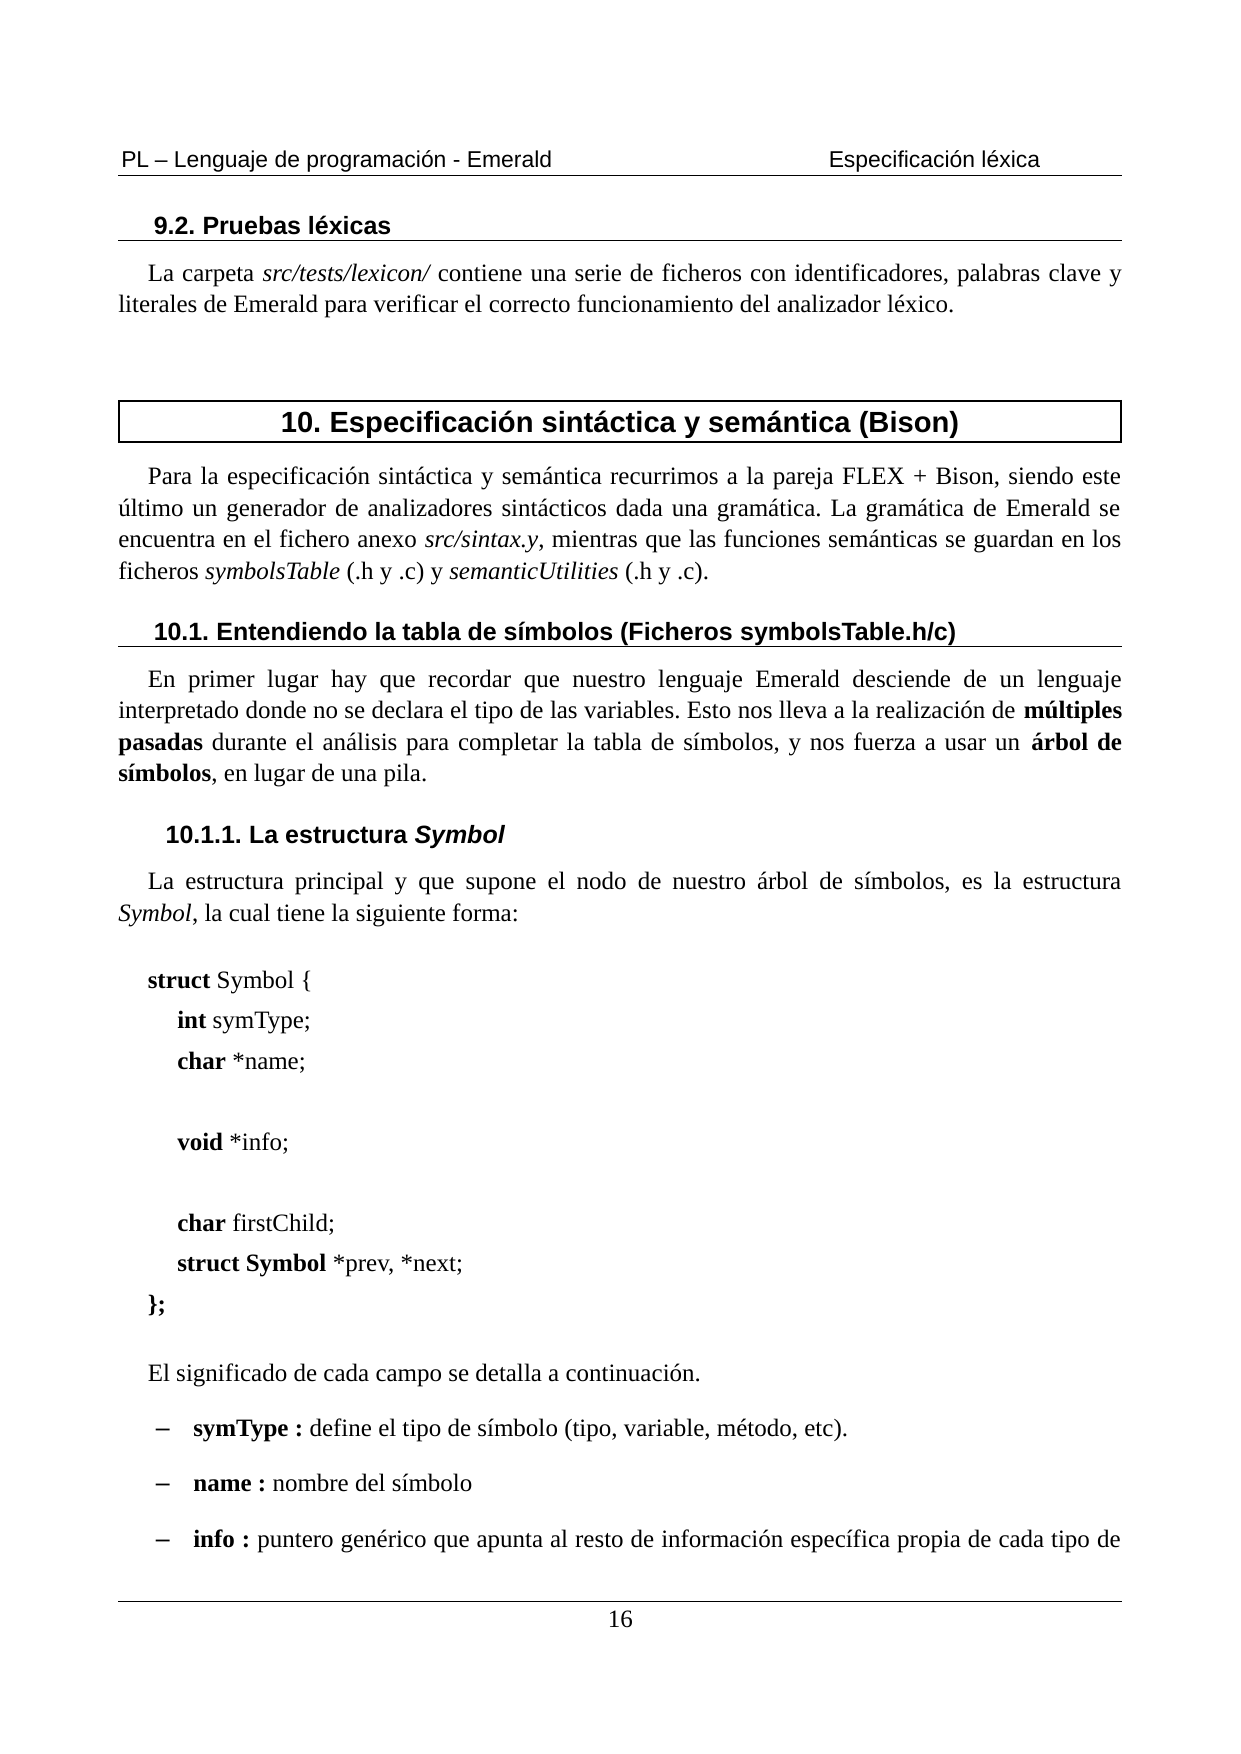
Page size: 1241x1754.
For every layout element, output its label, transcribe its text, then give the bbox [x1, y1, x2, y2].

subtitle Entendiendo la tabla de símbolos (Ficheros symbolsTable.h/c) [118, 617, 1122, 646]
text La carpeta src/tests/lexicon/ contiene una serie de ficheros con identificadores, palabras clave y literales de Emerald para verificar el correcto funcionamiento del analizador léxico. [118, 258, 1122, 318]
text struct Symbol *prev, *next; [118, 1248, 1122, 1277]
list name : nombre del símbolo [156, 1468, 1122, 1497]
text int symType; [118, 1005, 1122, 1034]
list symType : define el tipo de símbolo (tipo, variable, método, etc). [156, 1413, 1122, 1442]
text El significado de cada campo se detalla a continuación. [118, 1358, 1122, 1387]
text En primer lugar hay que recordar que nuestro lenguaje Emerald desciende de un lenguaje interpretado donde no se declara el tipo de las variables. Esto nos lleva a la realización de múltiples pasadas durante el análisis para completar la tabla de símbolos, y nos fuerza a usar un árbol de símbolos, en lugar de una pila. [118, 664, 1122, 787]
subtitle Especificación sintáctica y semántica (Bison) [120, 402, 1120, 441]
subtitle Pruebas léxicas [118, 211, 1122, 240]
text La estructura principal y que supone el nodo de nuestro árbol de símbolos, es la estructura Symbol, la cual tiene la siguiente forma: [118, 866, 1122, 926]
text }; [118, 1289, 1122, 1318]
text char firstChild; [118, 1208, 1122, 1237]
text Para la especificación sintáctica y semántica recurrimos a la pareja FLEX + Bison, siendo este último un generador de analizadores sintácticos dada una gramática. La gramática de Emerald se encuentra en el fichero anexo src/sintax.y, mientras que las funciones semánticas se guardan en los ficheros symbolsTable (.h y .c) y semanticUtilities (.h y .c). [118, 461, 1122, 584]
list info : puntero genérico que apunta al resto de información específica propia de cada tipo de [156, 1524, 1122, 1552]
text void *info; [118, 1127, 1122, 1156]
subtitle La estructura Symbol [118, 820, 1122, 848]
text struct Symbol { [118, 965, 1122, 993]
text char *name; [118, 1046, 1122, 1074]
